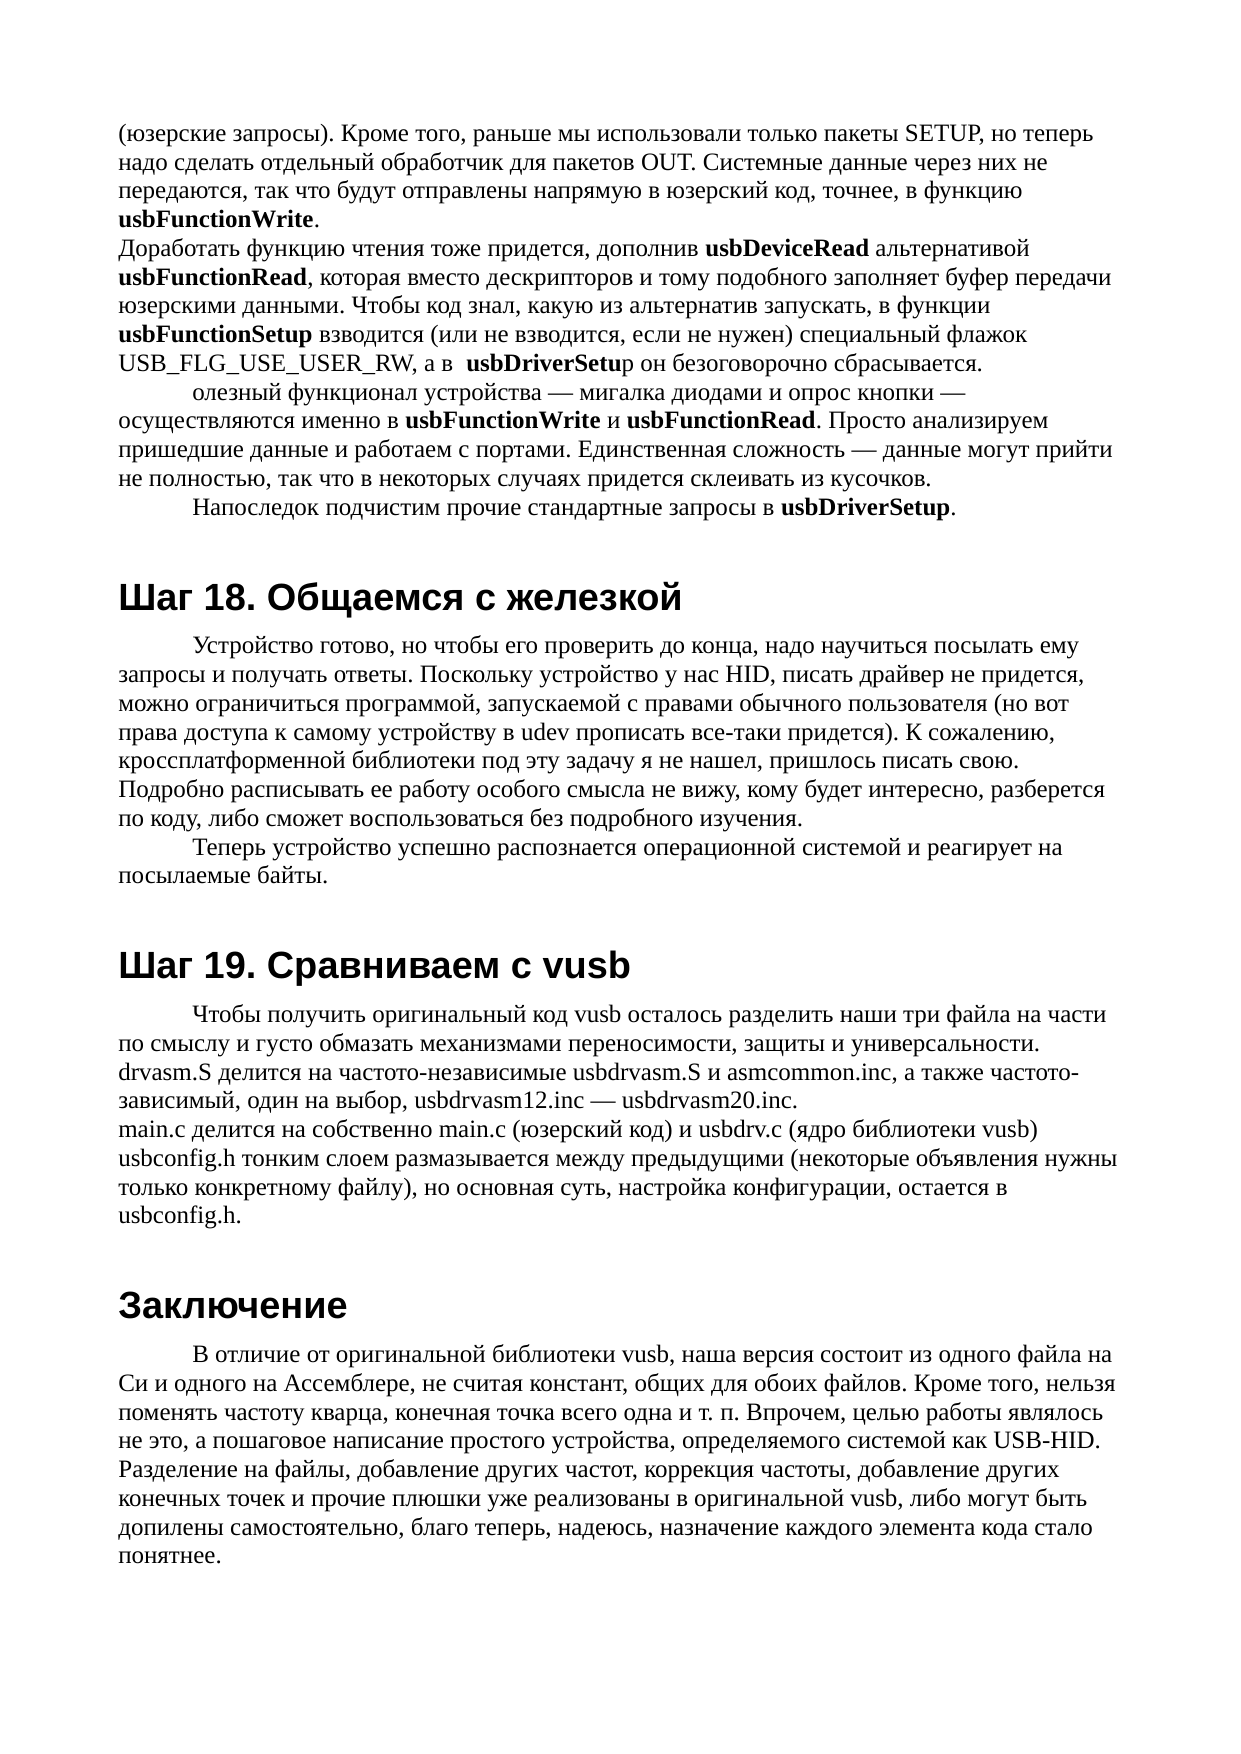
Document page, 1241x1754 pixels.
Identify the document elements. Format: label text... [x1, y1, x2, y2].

subtitle Шаг 18. Общаемся с железкой [118, 574, 1122, 618]
text В отличие от оригинальной библиотеки vusb, наша версия состоит из одного файла на Си и одного на Ассемблере, не считая констант, общих для обоих файлов. Кроме того, нельзя поменять частоту кварца, конечная точка всего одна и т. п. Впрочем, целью работы являлось не это, а пошаговое написание простого устройства, определяемого системой как USB-HID. Разделение на файлы, добавление других частот, коррекция частоты, добавление других конечных точек и прочие плюшки уже реализованы в оригинальной vusb, либо могут быть допилены самостоятельно, благо теперь, надеюсь, назначение каждого элемента кода стало понятнее. [118, 1339, 1122, 1569]
text Чтобы получить оригинальный код vusb осталось разделить наши три файла на части по смыслу и густо обмазать механизмами переносимости, защиты и универсальности. [118, 999, 1122, 1057]
subtitle Заключение [118, 1283, 1122, 1327]
text main.c делится на собственно main.c (юзерский код) и usbdrv.c (ядро библиотеки vusb) [118, 1114, 1122, 1143]
text Напоследок подчистим прочие стандартные запросы в usbDriverSetup. [118, 492, 1122, 521]
subtitle Шаг 19. Сравниваем с vusb [118, 943, 1122, 987]
text (юзерские запросы). Кроме того, раньше мы использовали только пакеты SETUP, но теперь надо сделать отдельный обработчик для пакетов OUT. Системные данные через них не передаются, так что будут отправлены напрямую в юзерский код, точнее, в функцию usbFunctionWrite. [118, 118, 1122, 233]
text олезный функционал устройства — мигалка диодами и опрос кнопки — осуществляются именно в usbFunctionWrite и usbFunctionRead. Просто анализируем пришедшие данные и работаем с портами. Единственная сложность — данные могут прийти не полностью, так что в некоторых случаях придется склеивать из кусочков. [118, 377, 1122, 492]
text drvasm.S делится на частото-независимые usbdrvasm.S и asmcommon.inc, а также частото-зависимый, один на выбор, usbdrvasm12.inc — usbdrvasm20.inc. [118, 1057, 1122, 1114]
text Устройство готово, но чтобы его проверить до конца, надо научиться посылать ему запросы и получать ответы. Поскольку устройство у нас HID, писать драйвер не придется, можно ограничиться программой, запускаемой с правами обычного пользователя (но вот права доступа к самому устройству в udev прописать все-таки придется). К сожалению, кроссплатформенной библиотеки под эту задачу я не нашел, пришлось писать свою. Подробно расписывать ее работу особого смысла не вижу, кому будет интересно, разберется по коду, либо сможет воспользоваться без подробного изучения. [118, 631, 1122, 832]
text usbconfig.h тонким слоем размазывается между предыдущими (некоторые объявления нужны только конкретному файлу), но основная суть, настройка конфигурации, остается в usbconfig.h. [118, 1143, 1122, 1229]
text Доработать функцию чтения тоже придется, дополнив usbDeviceRead альтернативой usbFunctionRead, которая вместо дескрипторов и тому подобного заполняет буфер передачи юзерскими данными. Чтобы код знал, какую из альтернатив запускать, в функции usbFunctionSetup взводится (или не взводится, если не нужен) специальный флажок USB_FLG_USE_USER_RW, а в usbDriverSetup он безоговорочно сбрасывается. [118, 233, 1122, 377]
text Теперь устройство успешно распознается операционной системой и реагирует на посылаемые байты. [118, 832, 1122, 889]
